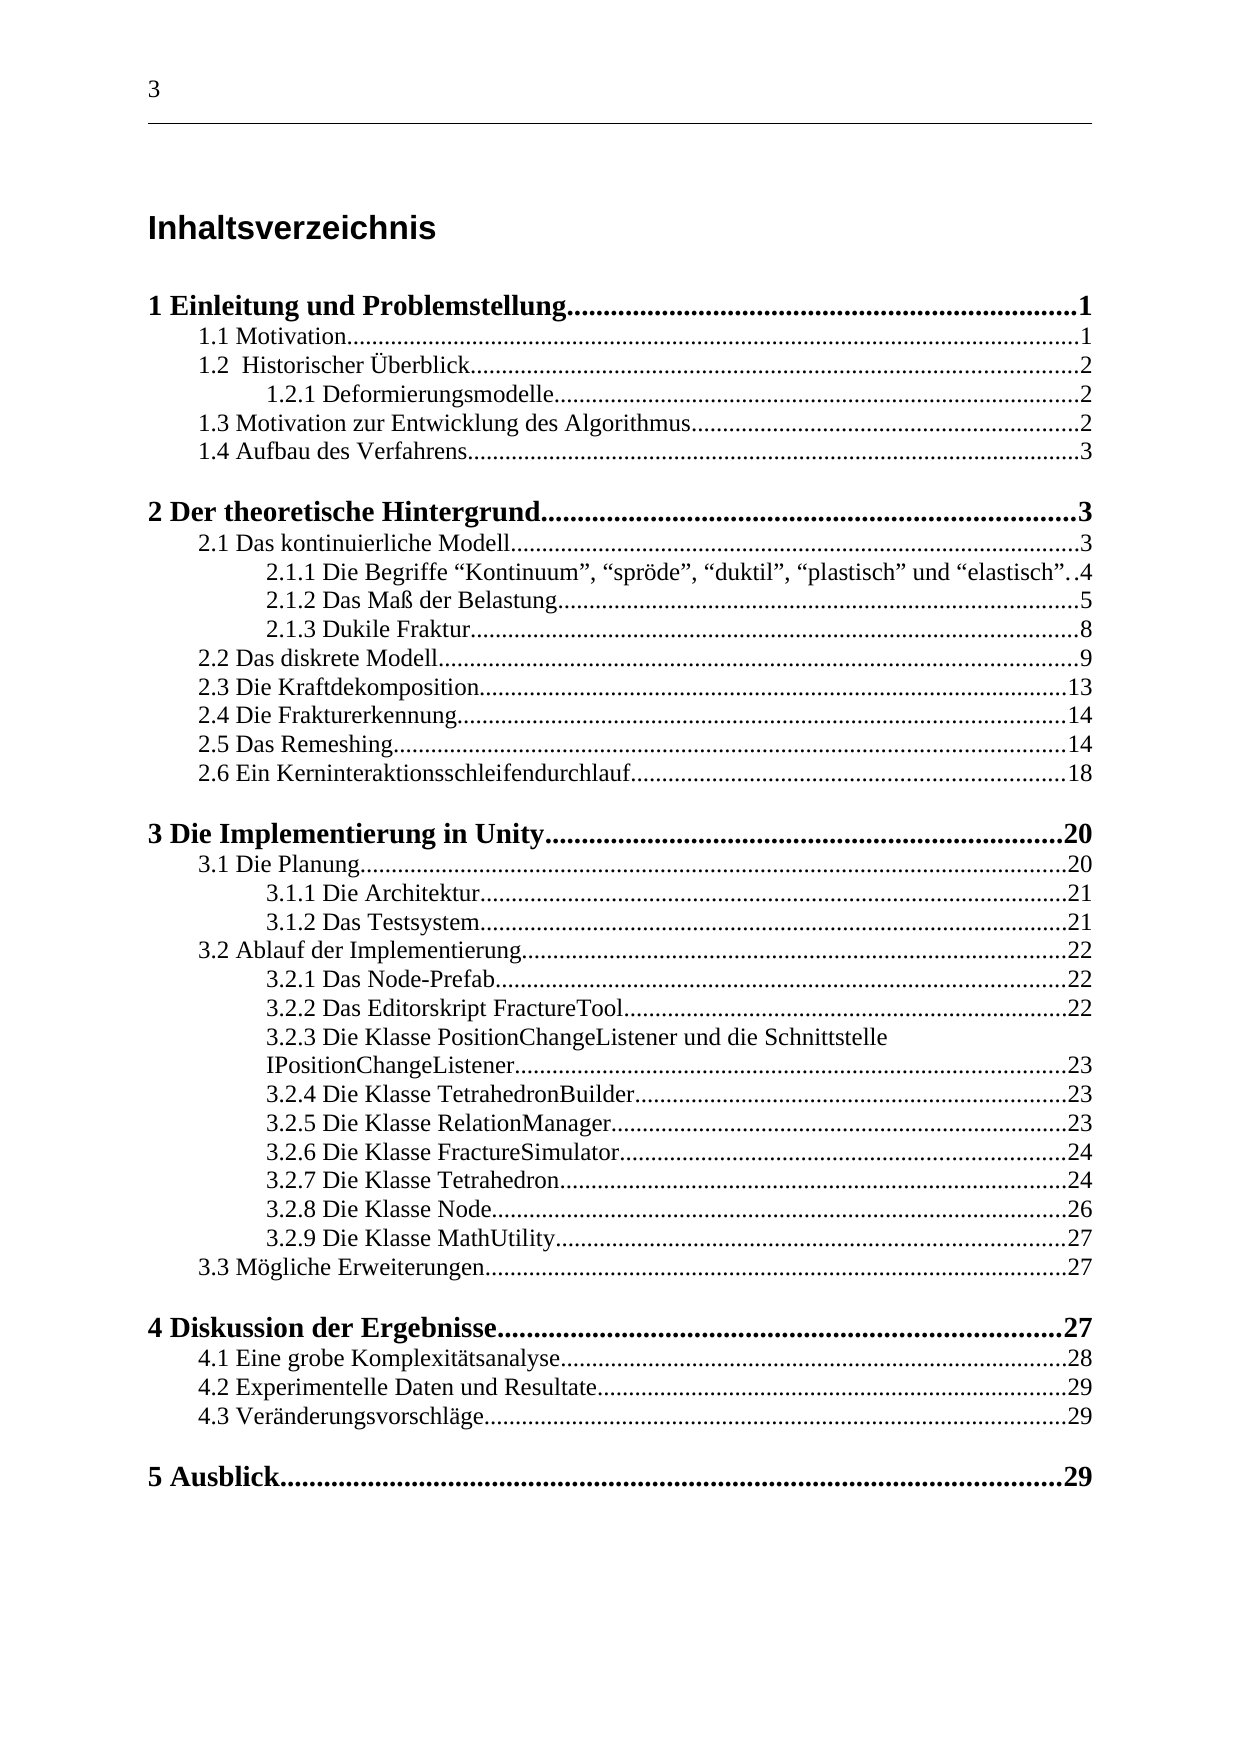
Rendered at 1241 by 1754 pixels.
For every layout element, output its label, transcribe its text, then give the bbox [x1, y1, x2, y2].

text 2.3 Die Kraftdekomposition 13 [198, 672, 1092, 700]
text 1.2 Historischer Überblick 2 [198, 350, 1092, 379]
text 3.2.3 Die Klasse PositionChangeListener und die Schnittstelle IPositionChangeListener 23 [266, 1022, 1092, 1079]
text 3.3 Mögliche Erweiterungen 27 [198, 1252, 1092, 1281]
text 3.1.1 Die Architektur 21 [266, 878, 1092, 907]
text 2 Der theoretische Hintergrund 3 [148, 494, 1092, 528]
text 3.2.7 Die Klasse Tetrahedron 24 [266, 1166, 1092, 1194]
text 2.4 Die Frakturerkennung 14 [198, 700, 1092, 729]
text 4 Diskussion der Ergebnisse 27 [148, 1310, 1092, 1343]
text 4.1 Eine grobe Komplexitätsanalyse 28 [198, 1343, 1092, 1372]
text 2.2 Das diskrete Modell 9 [198, 643, 1092, 672]
text 3.1 Die Planung 20 [198, 849, 1092, 878]
text 3.2.2 Das Editorskript FractureTool 22 [266, 993, 1092, 1022]
text 3 Die Implementierung in Unity 20 [148, 816, 1092, 849]
text 2.1.2 Das Maß der Belastung 5 [266, 585, 1092, 614]
text 2.1 Das kontinuierliche Modell 3 [198, 528, 1092, 557]
text 1.2.1 Deformierungsmodelle 2 [266, 379, 1092, 408]
text 3.1.2 Das Testsystem 21 [266, 907, 1092, 936]
text 3.2.1 Das Node-Prefab 22 [266, 964, 1092, 993]
text 3.2.8 Die Klasse Node 26 [266, 1194, 1092, 1223]
text 3.2 Ablauf der Implementierung 22 [198, 936, 1092, 964]
text 2.5 Das Remeshing 14 [198, 729, 1092, 758]
text 3.2.6 Die Klasse FractureSimulator 24 [266, 1137, 1092, 1166]
text 2.1.1 Die Begriffe “Kontinuum”, “spröde”, “duktil”, “plastisch” und “elastisch” 4 [266, 557, 1092, 585]
text 4.2 Experimentelle Daten und Resultate 29 [198, 1372, 1092, 1401]
text 1.1 Motivation 1 [198, 321, 1092, 350]
text 1.4 Aufbau des Verfahrens 3 [198, 436, 1092, 465]
text 5 Ausblick 29 [148, 1459, 1092, 1492]
text 3.2.9 Die Klasse MathUtility 27 [266, 1223, 1092, 1252]
text 1.3 Motivation zur Entwicklung des Algorithmus 2 [198, 408, 1092, 436]
text 1 Einleitung und Problemstellung 1 [148, 288, 1092, 321]
text 3.2.4 Die Klasse TetrahedronBuilder 23 [266, 1079, 1092, 1108]
text 3.2.5 Die Klasse RelationManager 23 [266, 1108, 1092, 1137]
subtitle Inhaltsverzeichnis [148, 208, 1092, 246]
text 4.3 Veränderungsvorschläge 29 [198, 1401, 1092, 1429]
text 2.1.3 Dukile Fraktur 8 [266, 614, 1092, 643]
text 2.6 Ein Kerninteraktionsschleifendurchlauf 18 [198, 758, 1092, 787]
